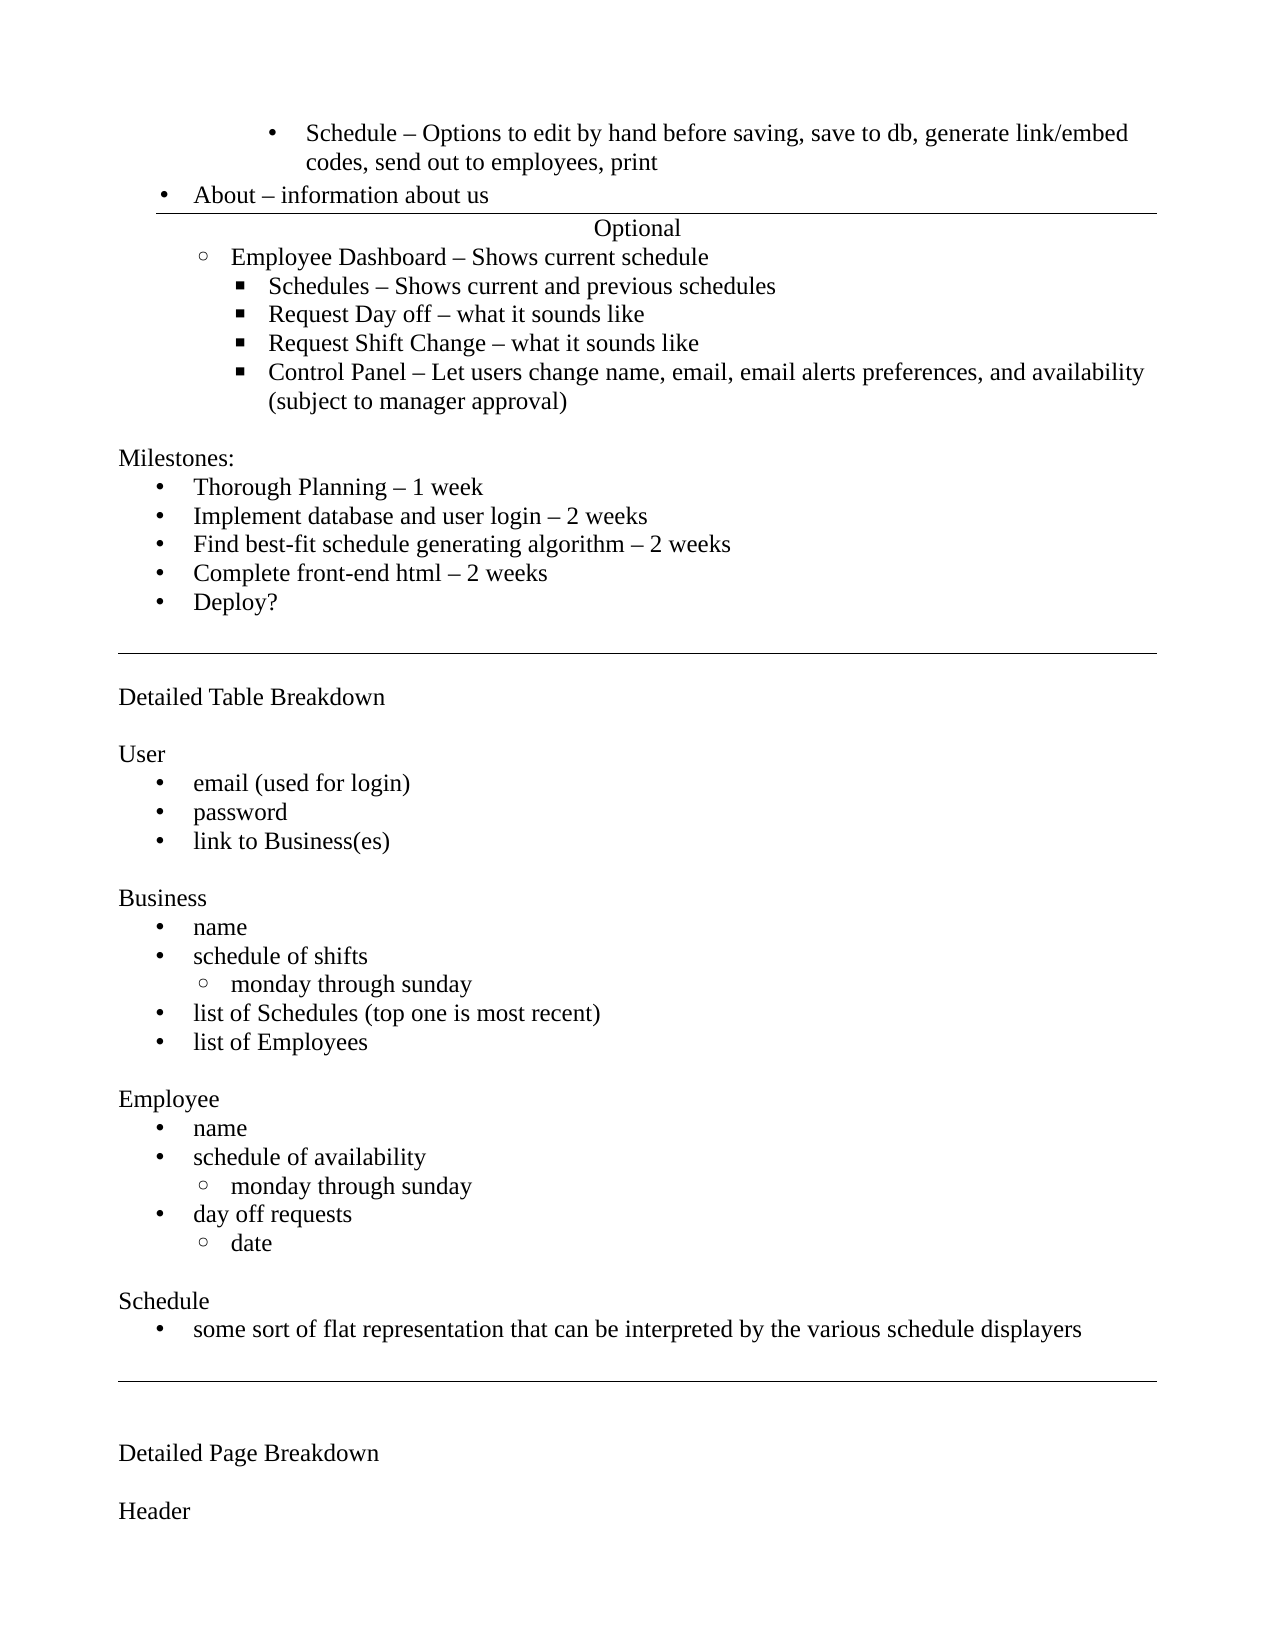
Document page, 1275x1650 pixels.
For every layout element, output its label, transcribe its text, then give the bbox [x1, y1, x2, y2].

text Optional [118, 213, 1157, 242]
text Employee [118, 1084, 1157, 1113]
list Schedules – Shows current and previous schedules [231, 271, 1157, 299]
list Thorough Planning – 1 week [156, 472, 1157, 501]
list schedule of shifts [156, 941, 1157, 969]
list About – information about us [156, 176, 1157, 213]
list schedule of availability [156, 1142, 1157, 1171]
list Schedule – Options to edit by hand before saving, save to db, generate link/embed codes, send out to employees, print [268, 118, 1157, 176]
text Schedule [118, 1286, 1157, 1314]
list Complete front-end html – 2 weeks [156, 558, 1157, 587]
list Request Day off – what it sounds like [231, 299, 1157, 328]
list Control Panel – Let users change name, email, email alerts preferences, and availability (subject to manager approval) [231, 357, 1157, 414]
text Header [118, 1496, 1157, 1525]
text Business [118, 883, 1157, 912]
list Employee Dashboard – Shows current schedule [193, 242, 1157, 271]
list some sort of flat representation that can be interpreted by the various schedule displayers [156, 1314, 1157, 1343]
list list of Employees [156, 1027, 1157, 1056]
text Detailed Page Breakdown [118, 1438, 1157, 1467]
list name [156, 1113, 1157, 1142]
list password [156, 797, 1157, 826]
list name [156, 912, 1157, 941]
list Implement database and user login – 2 weeks [156, 501, 1157, 529]
list monday through sunday [193, 1171, 1157, 1199]
list link to Business(es) [156, 826, 1157, 854]
list list of Schedules (top one is most recent) [156, 998, 1157, 1027]
list email (used for login) [156, 768, 1157, 797]
list Find best-fit schedule generating algorithm – 2 weeks [156, 529, 1157, 558]
list monday through sunday [193, 969, 1157, 998]
list Request Shift Change – what it sounds like [231, 328, 1157, 357]
text Milestones: [118, 443, 1157, 472]
text Detailed Table Breakdown [118, 682, 1157, 711]
text User [118, 739, 1157, 768]
list Deploy? [156, 587, 1157, 616]
list date [193, 1228, 1157, 1257]
list day off requests [156, 1199, 1157, 1228]
